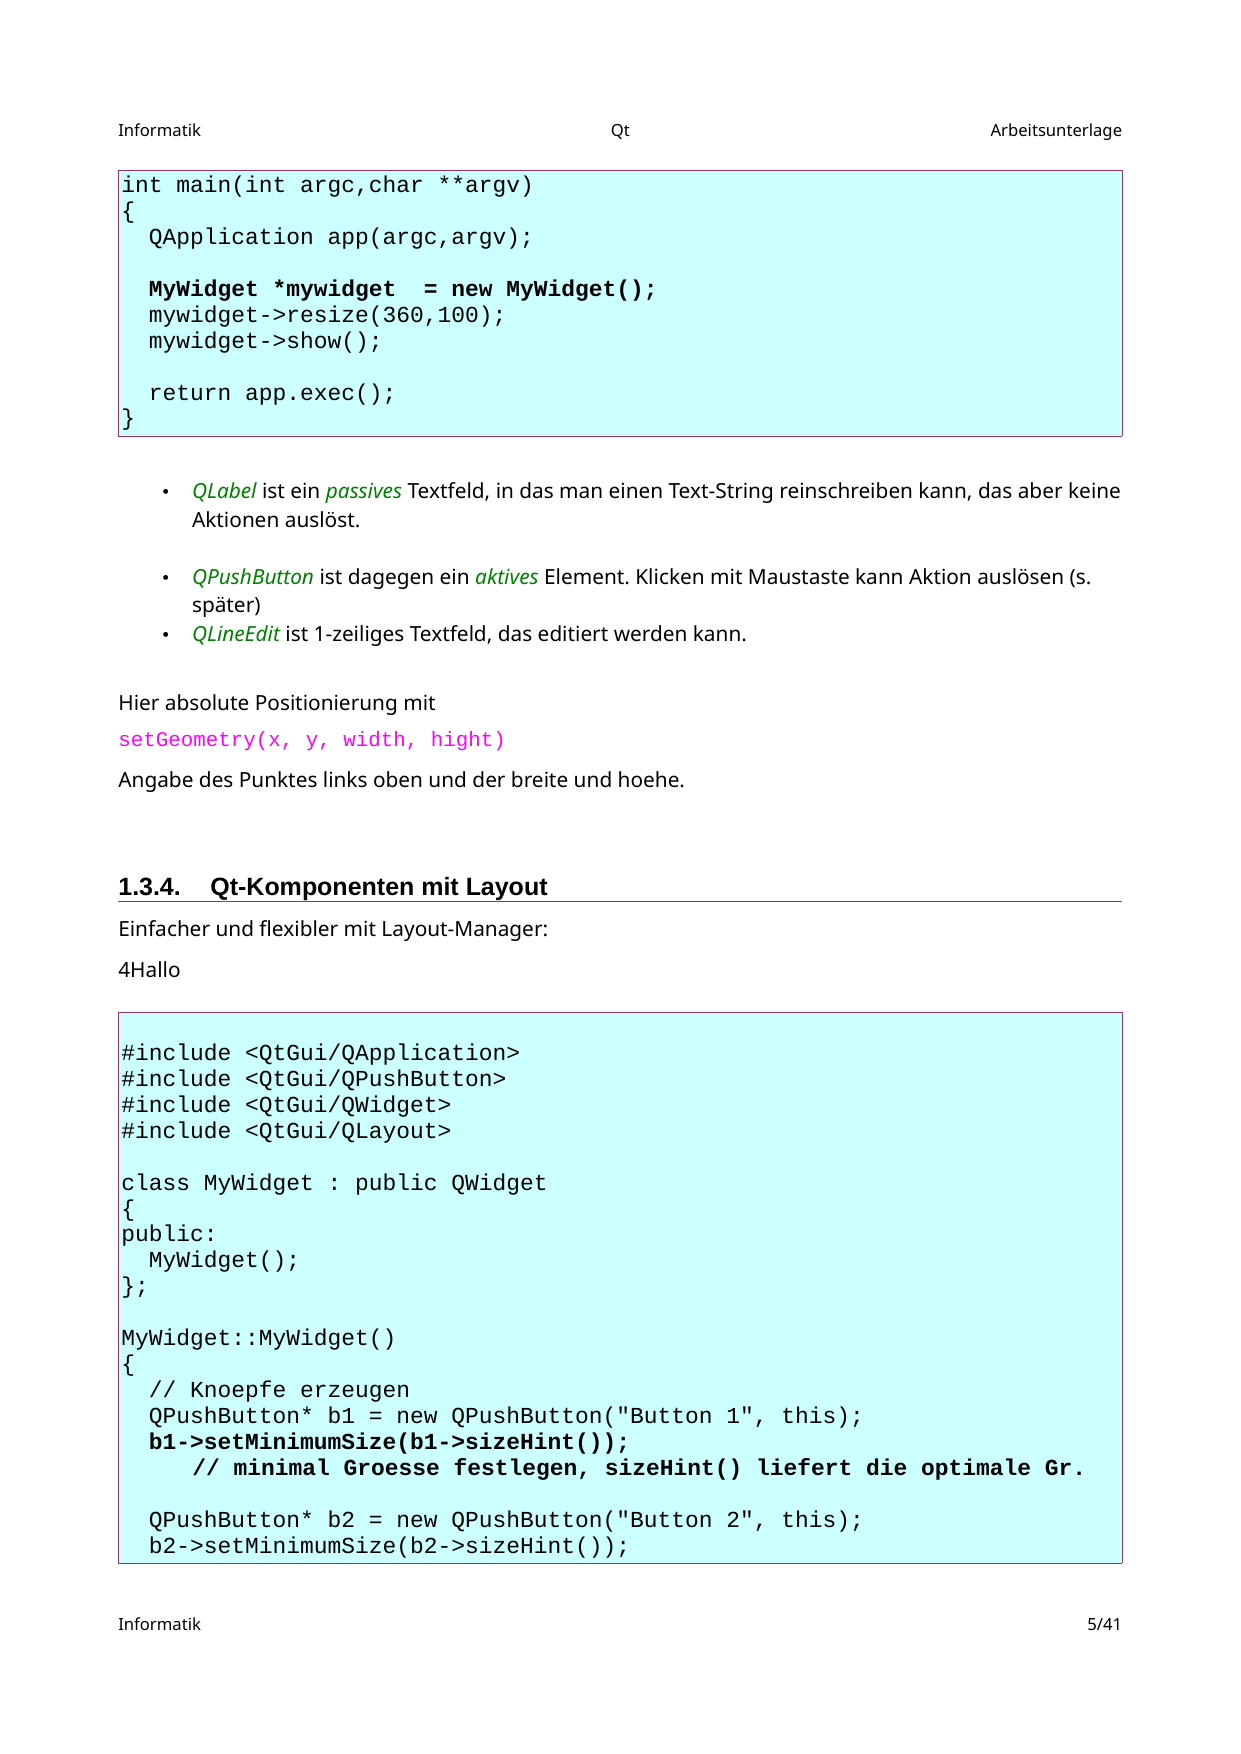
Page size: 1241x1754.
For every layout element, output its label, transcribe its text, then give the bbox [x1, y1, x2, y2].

text b2->setMinimumSize(b2->sizeHint()); [119, 1531, 1122, 1563]
text MyWidget *mywidget = new MyWidget(); [119, 274, 1122, 300]
text Hier absolute Positionierung mit [118, 688, 1122, 717]
text #include <QtGui/QWidget> [119, 1090, 1122, 1116]
text // minimal Groesse festlegen, sizeHint() liefert die optimale Gr. [119, 1453, 1122, 1479]
text QPushButton* b2 = new QPushButton("Button 2", this); [119, 1505, 1122, 1531]
text }; [119, 1272, 1122, 1298]
text MyWidget::MyWidget() [119, 1323, 1122, 1349]
text { [119, 1194, 1122, 1220]
text 4Hallo [118, 955, 1122, 984]
text Angabe des Punktes links oben und der breite und hoehe. [118, 765, 1122, 794]
list QPushButton ist dagegen ein aktives Element. Klicken mit Maustaste kann Aktion auslösen (s. später) [162, 562, 1122, 619]
text public: [119, 1220, 1122, 1246]
text MyWidget(); [119, 1246, 1122, 1272]
text { [119, 1349, 1122, 1375]
text mywidget->show(); [119, 326, 1122, 352]
text QApplication app(argc,argv); [119, 222, 1122, 248]
text Einfacher und flexibler mit Layout-Manager: [118, 914, 1122, 943]
text class MyWidget : public QWidget [119, 1168, 1122, 1194]
text return app.exec(); [119, 378, 1122, 404]
text int main(int argc,char **argv) [119, 171, 1122, 196]
text // Knoepfe erzeugen [119, 1375, 1122, 1401]
text b1->setMinimumSize(b1->sizeHint()); [119, 1427, 1122, 1453]
text mywidget->resize(360,100); [119, 300, 1122, 326]
text #include <QtGui/QApplication> [119, 1038, 1122, 1064]
text } [119, 404, 1122, 436]
text #include <QtGui/QPushButton> [119, 1064, 1122, 1090]
subtitle Qt-Komponenten mit Layout [118, 872, 1122, 901]
text setGeometry(x, y, width, hight) [118, 729, 1122, 753]
text QPushButton* b1 = new QPushButton("Button 1", this); [119, 1401, 1122, 1427]
text #include <QtGui/QLayout> [119, 1116, 1122, 1142]
list QLabel ist ein passives Textfeld, in das man einen Text-String reinschreiben kann, das aber keine Aktionen auslöst. [162, 477, 1122, 562]
text { [119, 196, 1122, 222]
list QLineEdit ist 1-zeiliges Textfeld, das editiert werden kann. [162, 619, 1122, 676]
